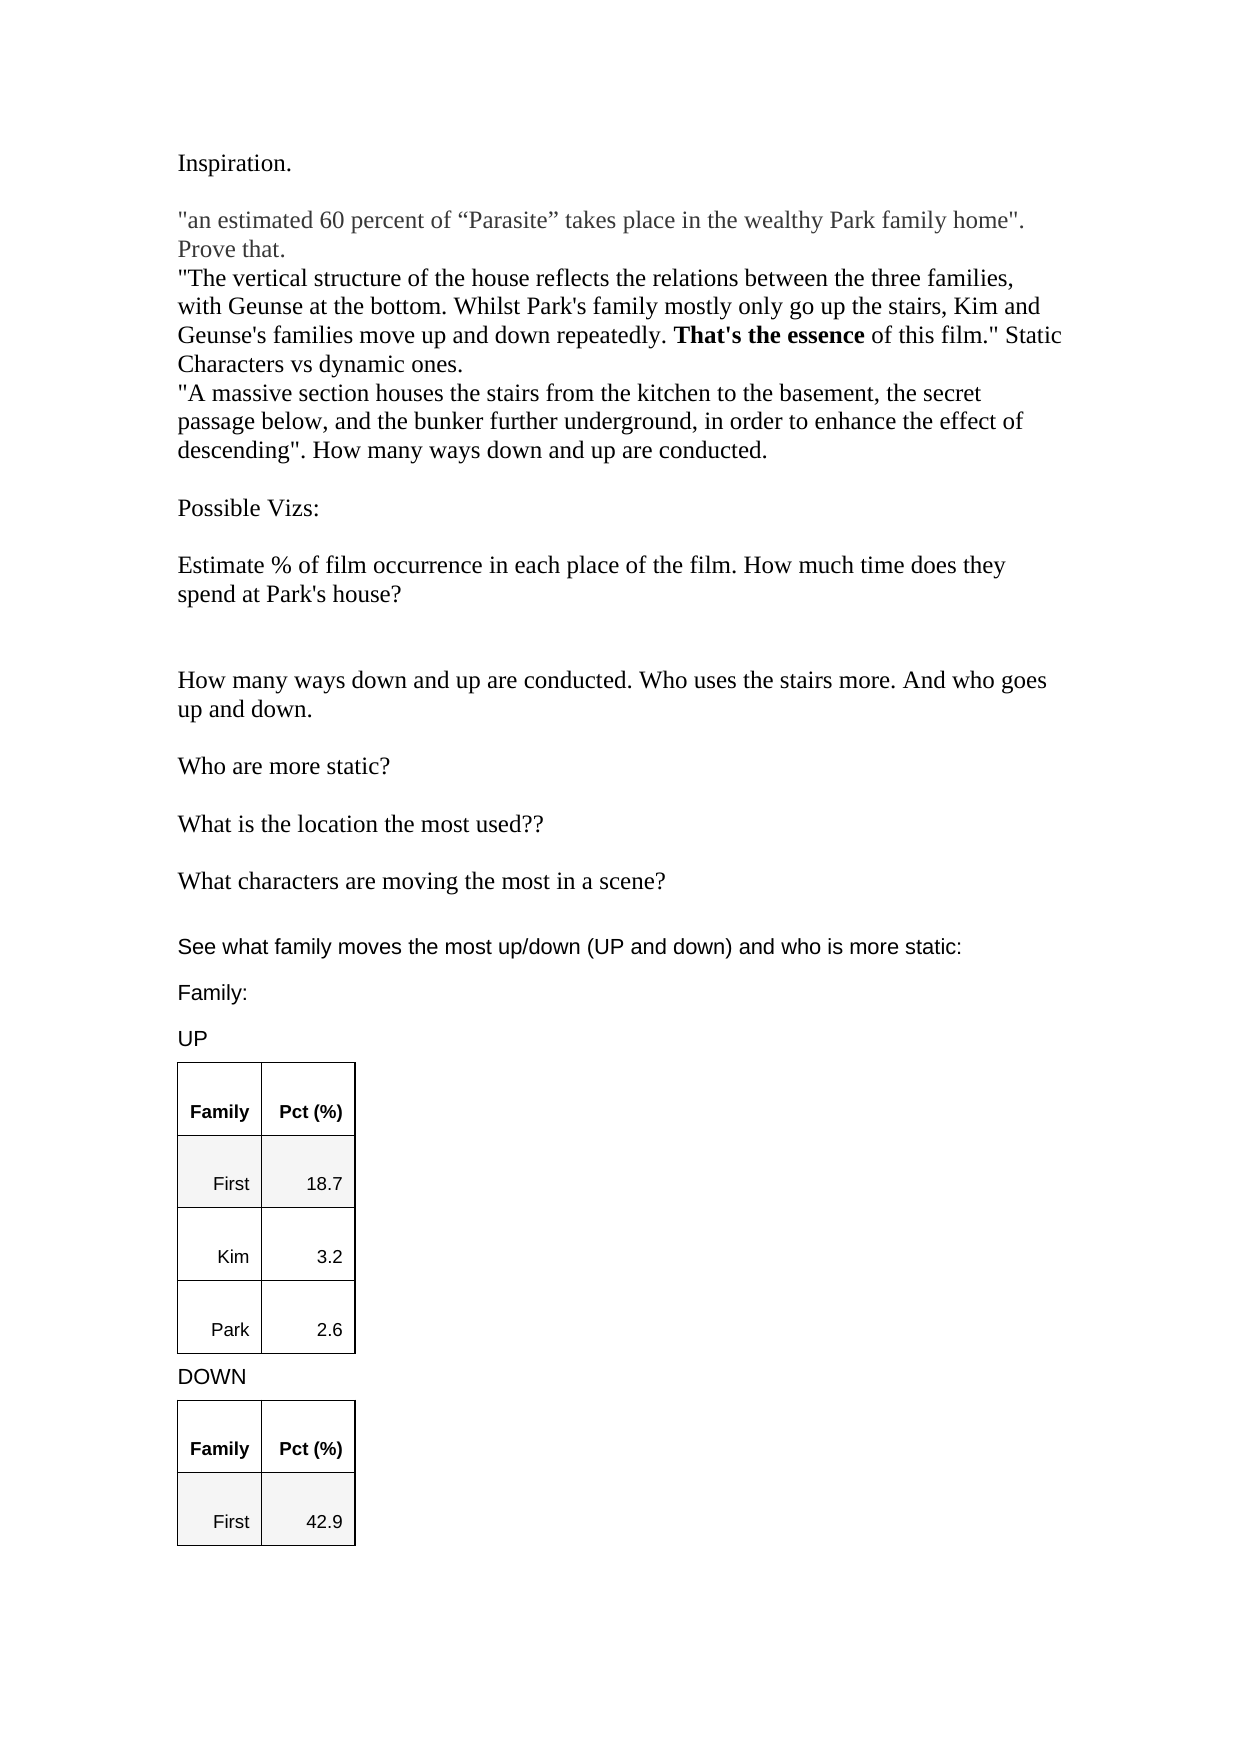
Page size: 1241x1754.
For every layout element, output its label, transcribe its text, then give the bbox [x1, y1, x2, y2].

table_header Family [178, 1401, 261, 1472]
table_cell First [178, 1136, 261, 1207]
text What is the location the most used?? [177, 809, 1063, 838]
table_cell 42.9 [262, 1473, 354, 1545]
table_cell Park [178, 1281, 261, 1352]
table_cell 2.6 [262, 1281, 354, 1352]
text "A massive section houses the stairs from the kitchen to the basement, the secret passage below, and the bunker further underground, in order to enhance the effect of descending". How many ways down and up are conducted. [177, 378, 1063, 464]
text Possible Vizs: [177, 493, 1063, 521]
text Estimate % of film occurrence in each place of the film. How much time does they spend at Park's house? [177, 550, 1063, 608]
text UP [177, 1026, 1063, 1052]
text "The vertical structure of the house reflects the relations between the three families, with Geunse at the bottom. Whilst Park's family mostly only go up the stairs, Kim and Geunse's families move up and down repeatedly. That's the essence of this film." Static Characters vs dynamic ones. [177, 263, 1063, 378]
text Family: [177, 980, 1063, 1006]
text Inspiration. [177, 148, 1063, 176]
text Who are more static? [177, 751, 1063, 780]
text How many ways down and up are conducted. Who uses the stairs more. And who goes up and down. [177, 665, 1063, 723]
table_cell 3.2 [262, 1208, 354, 1280]
table_cell First [178, 1473, 261, 1545]
text "an estimated 60 percent of “Parasite” takes place in the wealthy Park family home". Prove that. [177, 205, 1063, 263]
table_header Pct (%) [262, 1063, 354, 1134]
text What characters are moving the most in a scene? [177, 866, 1063, 895]
table_cell Kim [178, 1208, 261, 1280]
table_header Family [178, 1063, 261, 1134]
table_header Pct (%) [262, 1401, 354, 1472]
text See what family moves the most up/down (UP and down) and who is more static: [177, 934, 1063, 959]
text DOWN [177, 1364, 1063, 1389]
table_cell 18.7 [262, 1136, 354, 1207]
